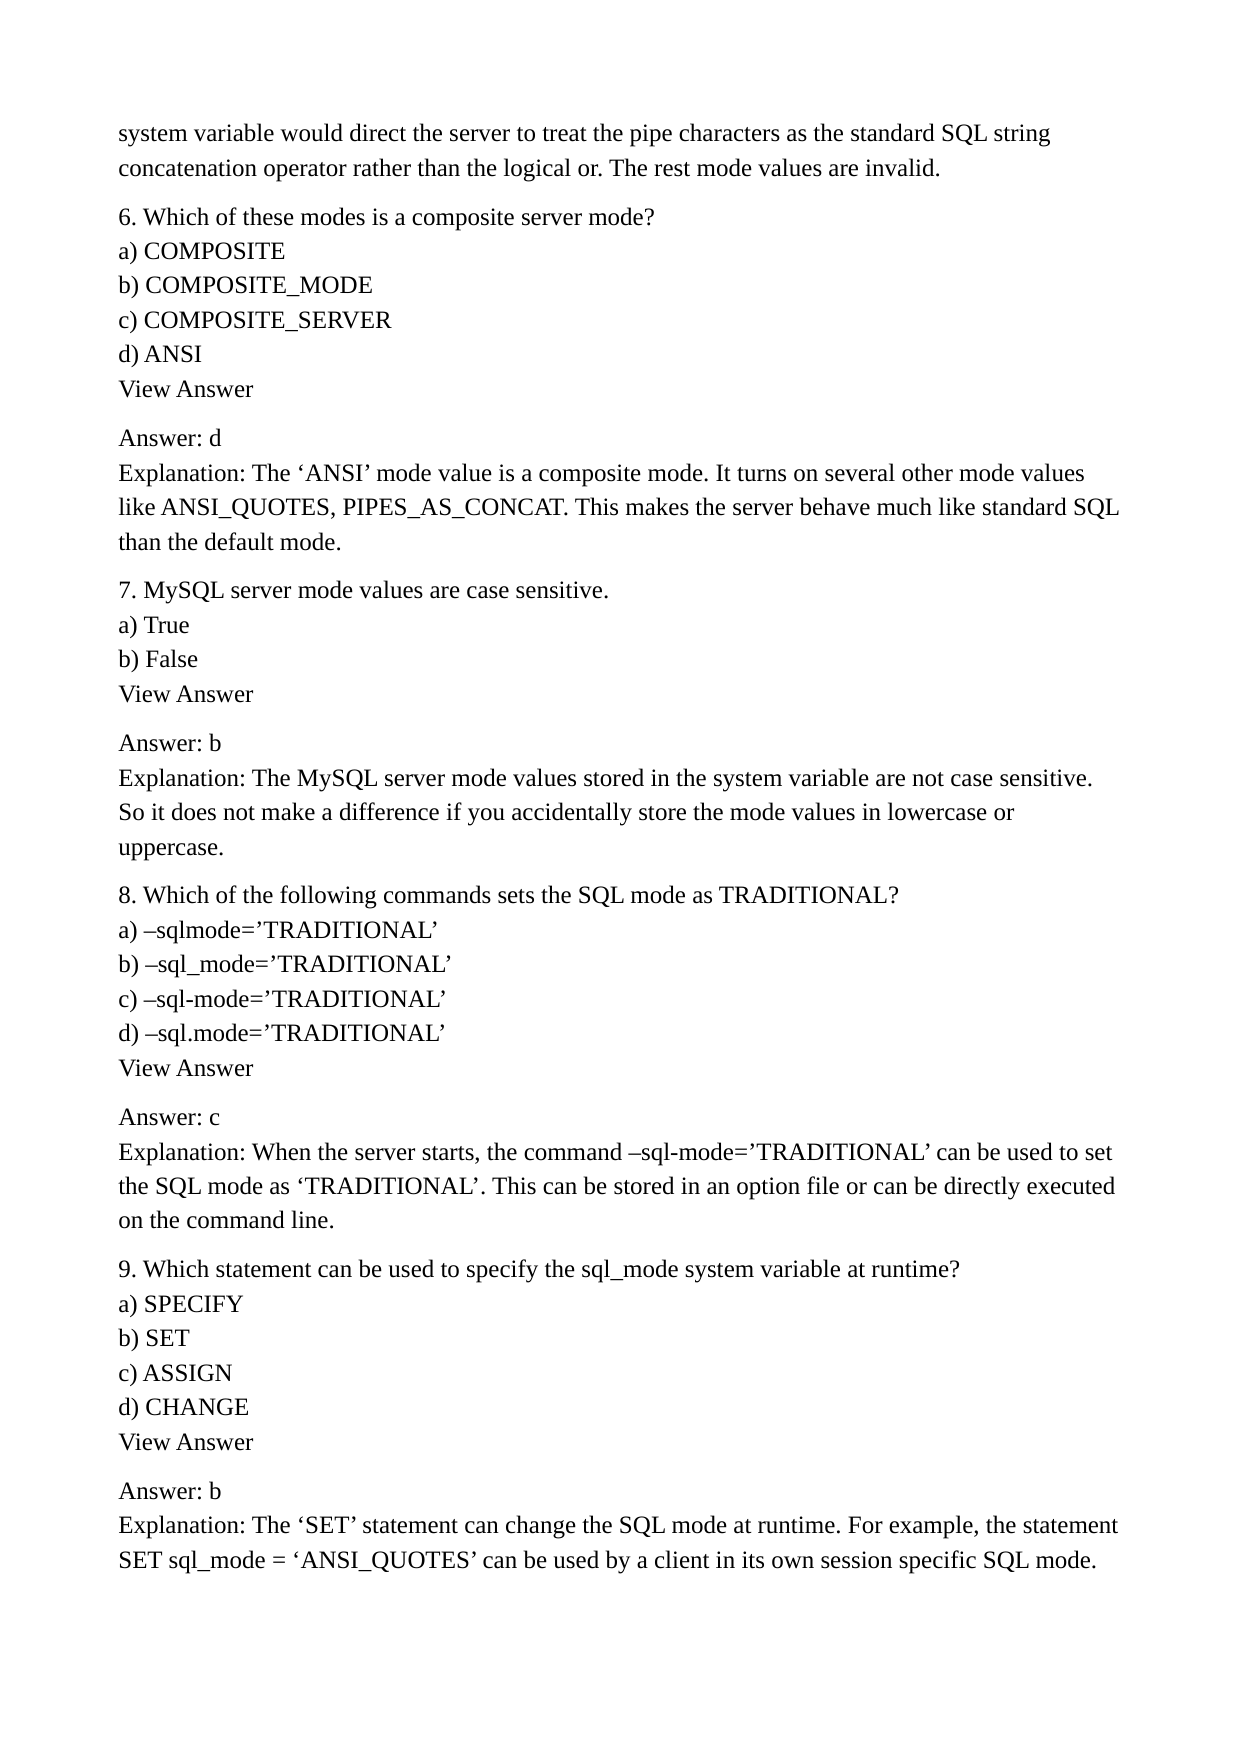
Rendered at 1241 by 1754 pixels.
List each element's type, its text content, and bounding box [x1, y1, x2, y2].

text 6. Which of these modes is a composite server mode? a) COMPOSITE b) COMPOSITE_MODE c) COMPOSITE_SERVER d) ANSI View Answer [118, 202, 1122, 403]
text system variable would direct the server to treat the pipe characters as the standard SQL string concatenation operator rather than the logical or. The rest mode values are invalid. [118, 118, 1122, 181]
text Answer: c Explanation: When the server starts, the command –sql-mode=’TRADITIONAL’ can be used to set the SQL mode as ‘TRADITIONAL’. This can be stored in an option file or can be directly executed on the command line. [118, 1102, 1122, 1234]
text Answer: b Explanation: The MySQL server mode values stored in the system variable are not case sensitive. So it does not make a difference if you accidentally store the mode values in lowercase or uppercase. [118, 728, 1122, 860]
text Answer: b Explanation: The ‘SET’ statement can change the SQL mode at runtime. For example, the statement SET sql_mode = ‘ANSI_QUOTES’ can be used by a client in its own session specific SQL mode. [118, 1476, 1122, 1574]
text 7. MySQL server mode values are case sensitive. a) True b) False View Answer [118, 576, 1122, 708]
text Answer: d Explanation: The ‘ANSI’ mode value is a composite mode. It turns on several other mode values like ANSI_QUOTES, PIPES_AS_CONCAT. This makes the server behave much like standard SQL than the default mode. [118, 423, 1122, 555]
text 9. Which statement can be used to specify the sql_mode system variable at runtime? a) SPECIFY b) SET c) ASSIGN d) CHANGE View Answer [118, 1254, 1122, 1456]
text 8. Which of the following commands sets the SQL mode as TRADITIONAL? a) –sqlmode=’TRADITIONAL’ b) –sql_mode=’TRADITIONAL’ c) –sql-mode=’TRADITIONAL’ d) –sql.mode=’TRADITIONAL’ View Answer [118, 881, 1122, 1082]
